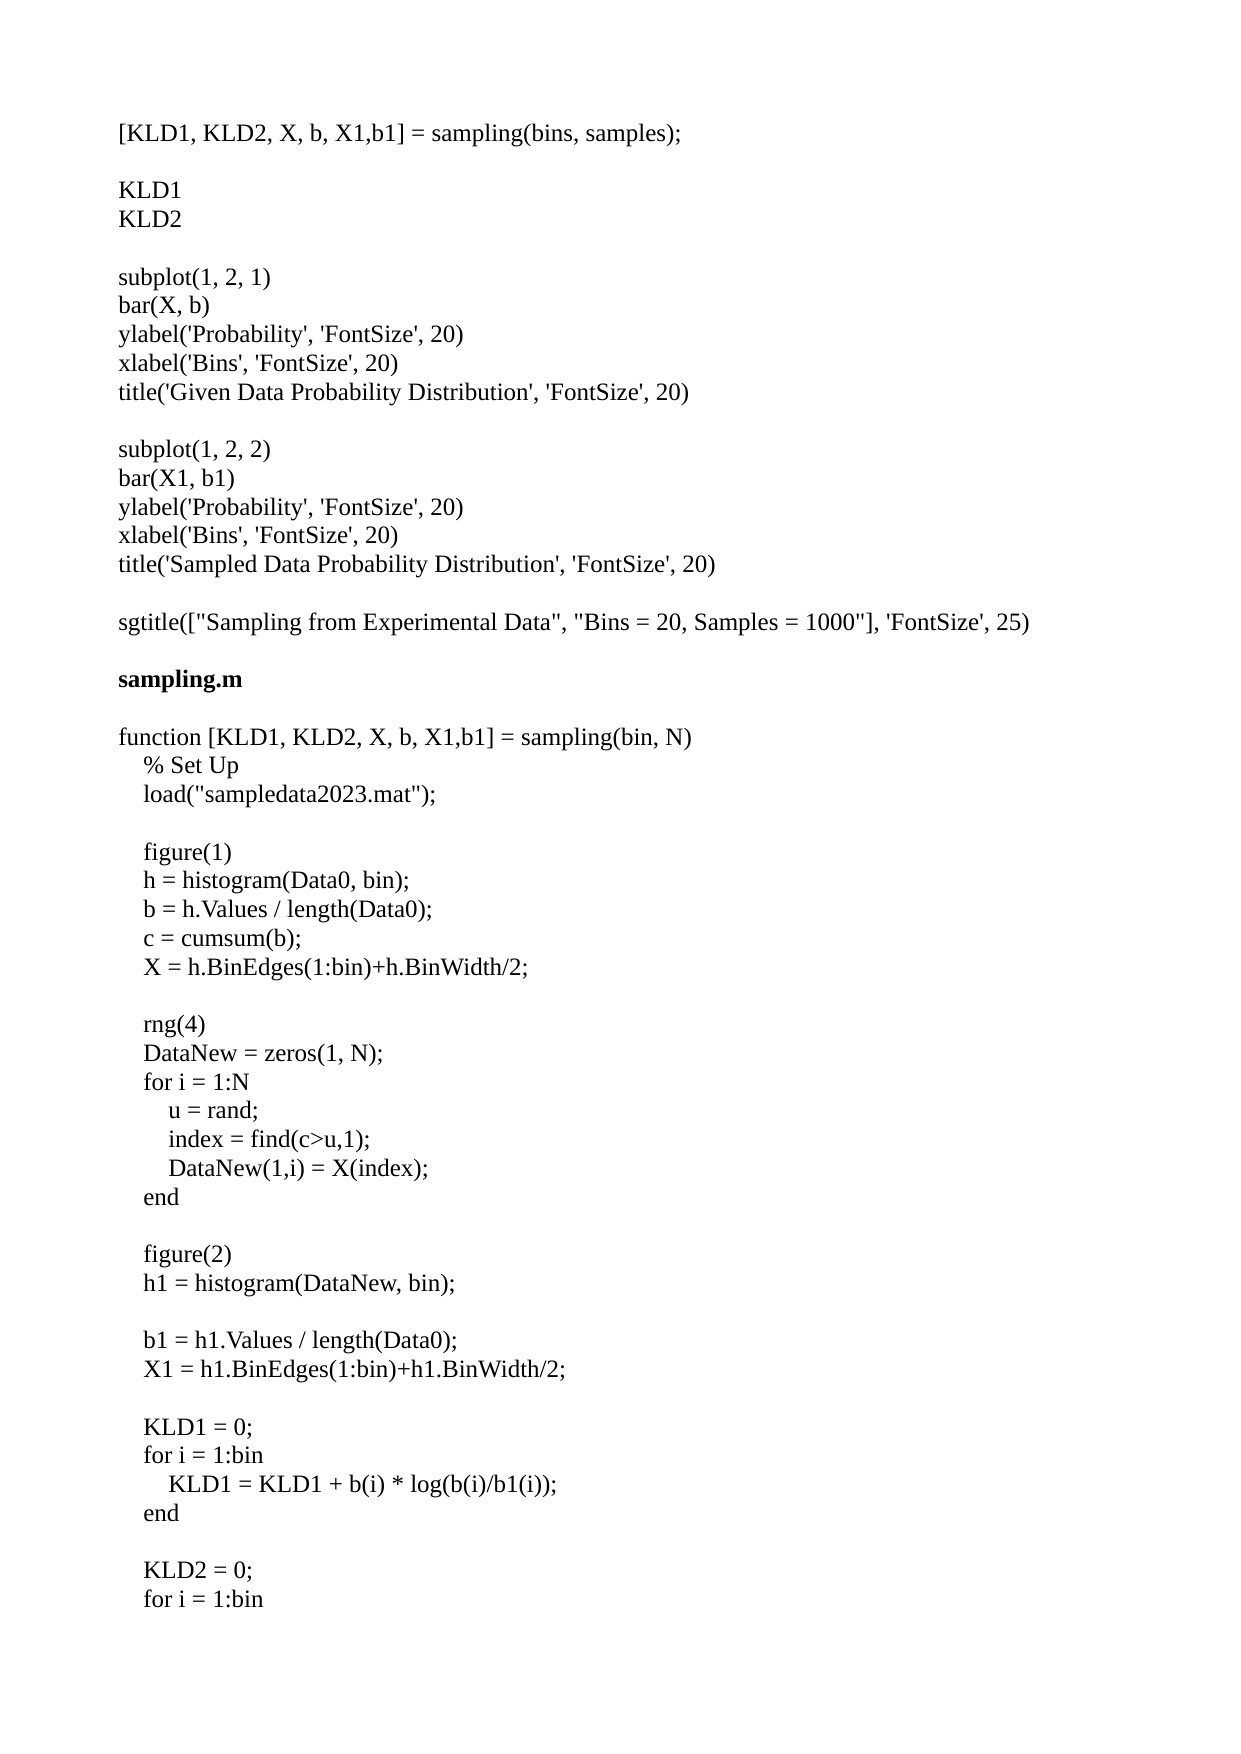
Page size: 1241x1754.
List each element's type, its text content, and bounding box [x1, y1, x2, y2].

text end [118, 1182, 1122, 1211]
text subplot(1, 2, 1) [118, 262, 1122, 291]
text ylabel('Probability', 'FontSize', 20) [118, 319, 1122, 348]
text KLD1 = 0; [118, 1412, 1122, 1441]
text X = h.BinEdges(1:bin)+h.BinWidth/2; [118, 952, 1122, 981]
text h = histogram(Data0, bin); [118, 866, 1122, 894]
text subplot(1, 2, 2) [118, 434, 1122, 463]
text % Set Up [118, 751, 1122, 779]
text ylabel('Probability', 'FontSize', 20) [118, 492, 1122, 521]
text KLD1 = KLD1 + b(i) * log(b(i)/b1(i)); [118, 1469, 1122, 1498]
text for i = 1:bin [118, 1584, 1122, 1613]
text xlabel('Bins', 'FontSize', 20) [118, 348, 1122, 377]
text for i = 1:bin [118, 1441, 1122, 1469]
text b = h.Values / length(Data0); [118, 894, 1122, 923]
text KLD1 [118, 176, 1122, 204]
text end [118, 1498, 1122, 1527]
text bar(X, b) [118, 291, 1122, 319]
text u = rand; [118, 1096, 1122, 1124]
text b1 = h1.Values / length(Data0); [118, 1326, 1122, 1354]
text index = find(c>u,1); [118, 1124, 1122, 1153]
text title('Given Data Probability Distribution', 'FontSize', 20) [118, 377, 1122, 406]
text bar(X1, b1) [118, 463, 1122, 492]
text load("sampledata2023.mat"); [118, 779, 1122, 808]
text X1 = h1.BinEdges(1:bin)+h1.BinWidth/2; [118, 1354, 1122, 1383]
text DataNew(1,i) = X(index); [118, 1153, 1122, 1182]
text h1 = histogram(DataNew, bin); [118, 1268, 1122, 1297]
text KLD2 [118, 204, 1122, 233]
text function [KLD1, KLD2, X, b, X1,b1] = sampling(bin, N) [118, 722, 1122, 751]
text for i = 1:N [118, 1067, 1122, 1096]
text xlabel('Bins', 'FontSize', 20) [118, 521, 1122, 549]
text figure(1) [118, 837, 1122, 866]
text title('Sampled Data Probability Distribution', 'FontSize', 20) [118, 549, 1122, 578]
text sampling.m [118, 664, 1122, 693]
text sgtitle(["Sampling from Experimental Data", "Bins = 20, Samples = 1000"], 'FontSize', 25) [118, 607, 1122, 636]
text DataNew = zeros(1, N); [118, 1038, 1122, 1067]
text [KLD1, KLD2, X, b, X1,b1] = sampling(bins, samples); [118, 118, 1122, 147]
text figure(2) [118, 1239, 1122, 1268]
text rng(4) [118, 1009, 1122, 1038]
text c = cumsum(b); [118, 923, 1122, 952]
text KLD2 = 0; [118, 1556, 1122, 1584]
